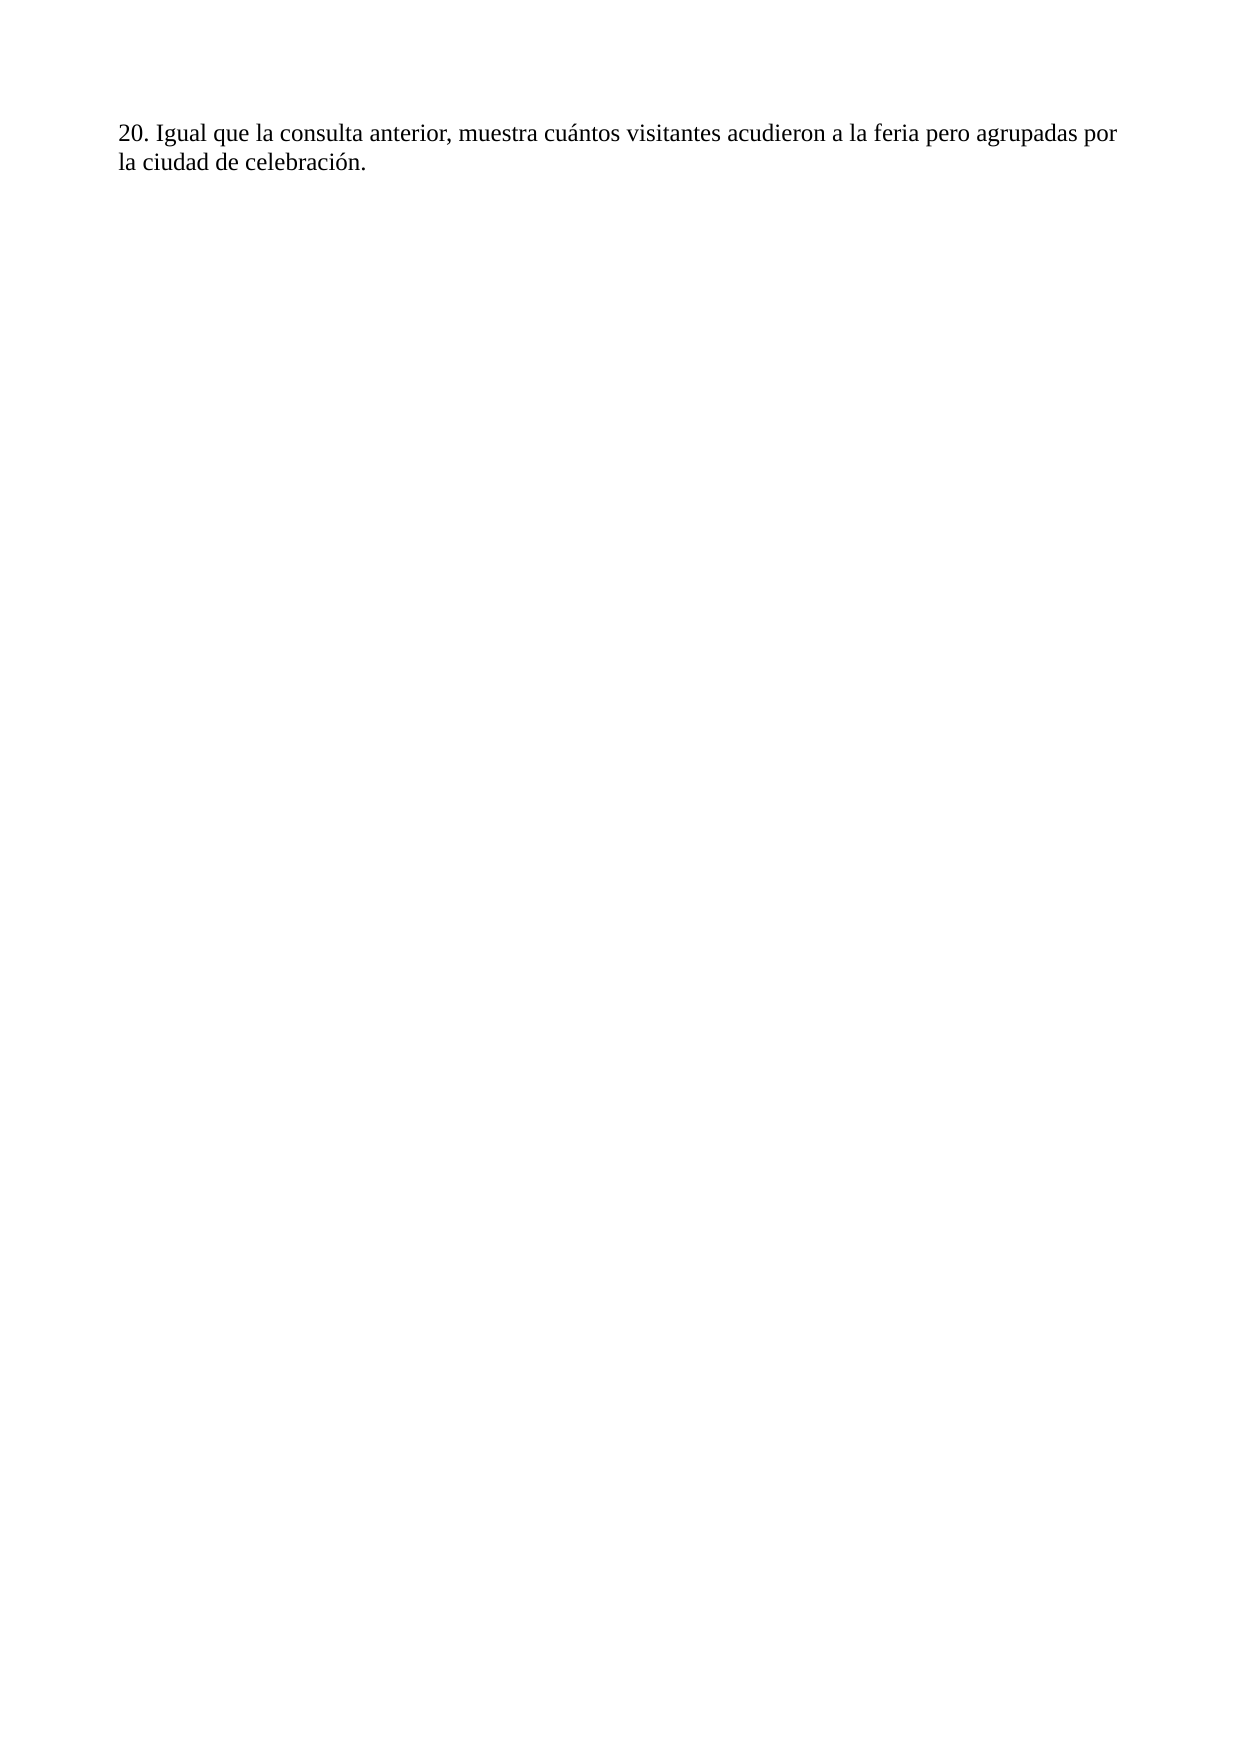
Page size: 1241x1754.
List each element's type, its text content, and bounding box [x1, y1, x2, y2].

text 20. Igual que la consulta anterior, muestra cuántos visitantes acudieron a la feria pero agrupadas por la ciudad de celebración. [118, 118, 1122, 176]
